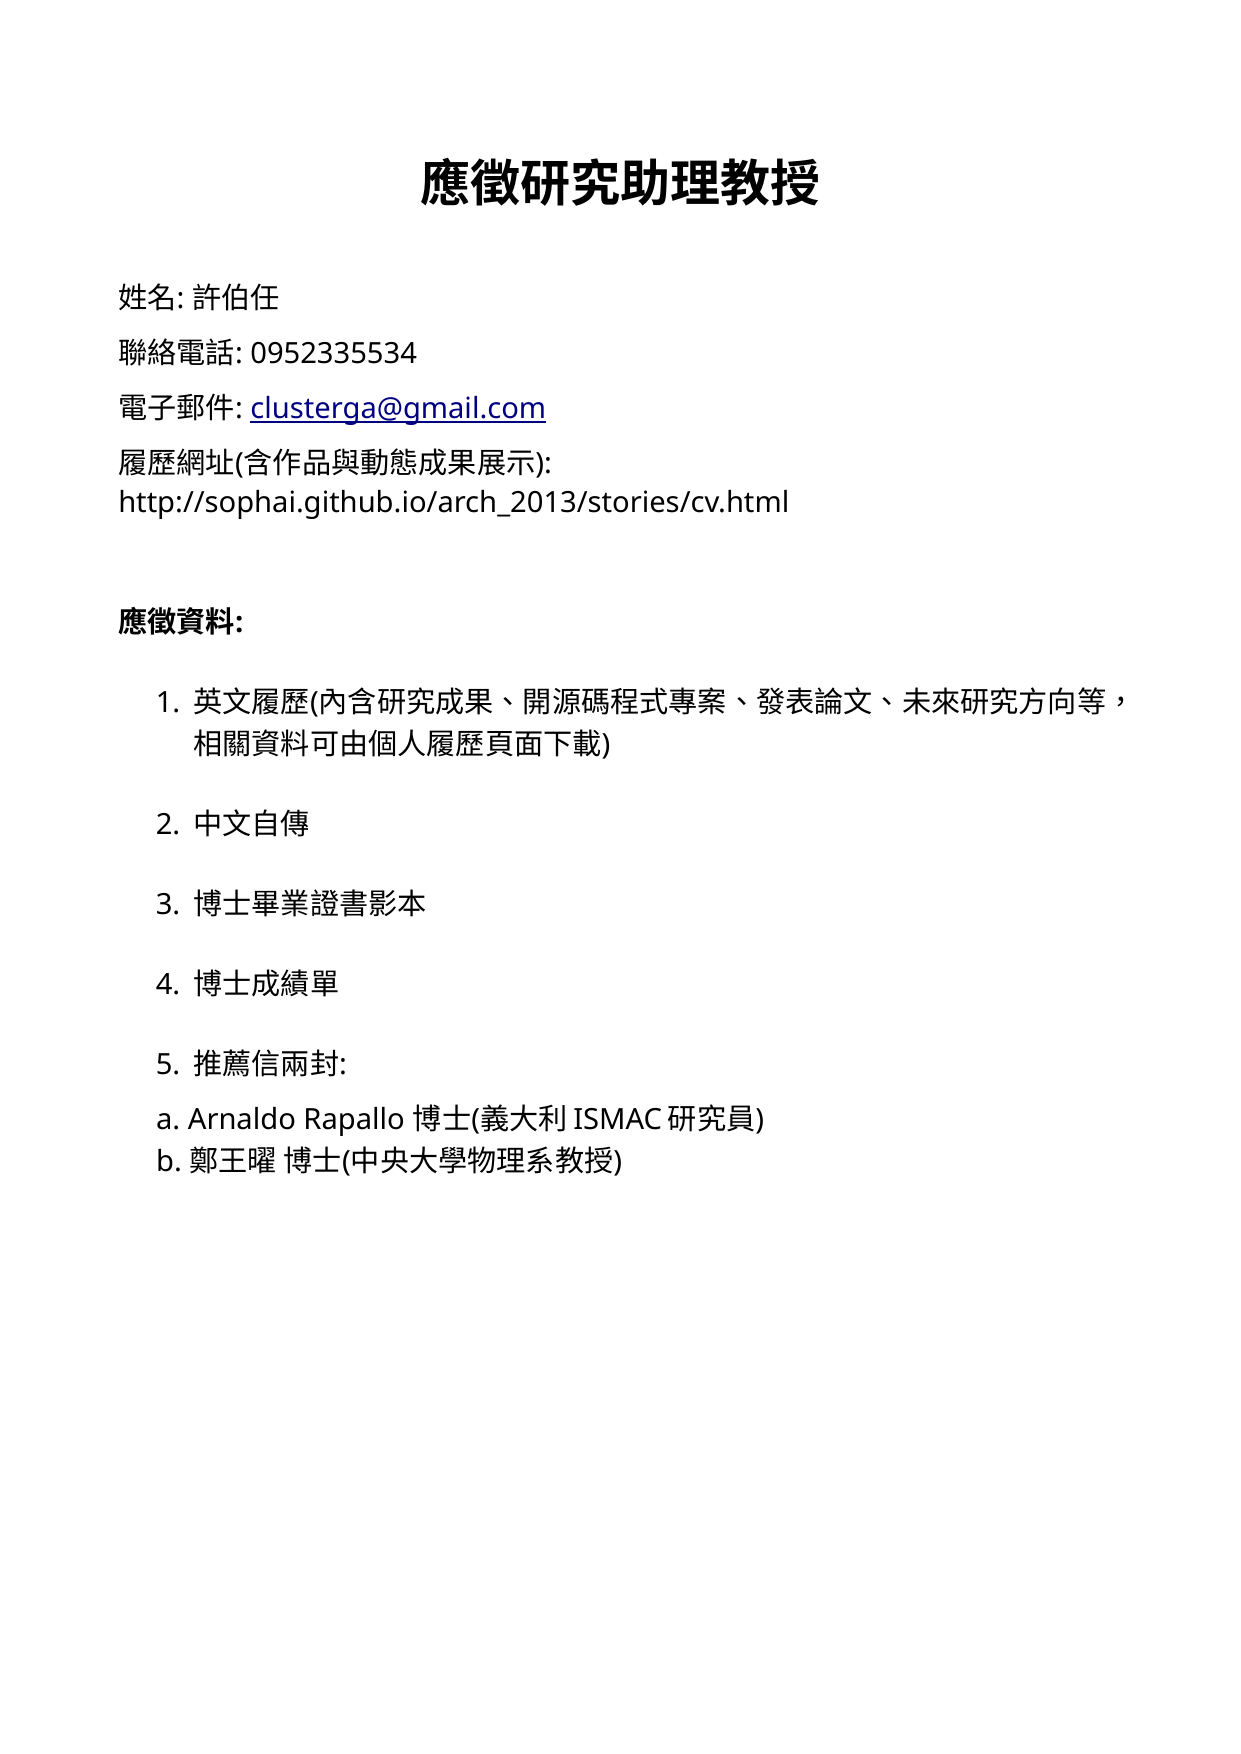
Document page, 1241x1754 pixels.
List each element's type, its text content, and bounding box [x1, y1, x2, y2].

subtitle 英文履歷(內含研究成果、開源碼程式專案、發表論文、未來研究方向等，相關資料可由個人履歷頁面下載) [156, 678, 1122, 763]
text 聯絡電話: 0952335534 [118, 329, 1122, 372]
text 電子郵件: clusterga@gmail.com [118, 384, 1122, 427]
text 姓名: 許伯任 [118, 274, 1122, 317]
text 履歷網址(含作品與動態成果展示): http://sophai.github.io/arch_2013/stories/cv.html [118, 439, 1122, 561]
subtitle 應徵研究助理教授 [118, 143, 1122, 216]
subtitle 推薦信兩封: [156, 1040, 1122, 1083]
subtitle 中文自傳 [156, 801, 1122, 843]
text a. Arnaldo Rapallo 博士(義大利ISMAC研究員) b. 鄭王曜 博士(中央大學物理系教授) [118, 1095, 1122, 1180]
subtitle 應徵資料: [118, 598, 1122, 641]
subtitle 博士畢業證書影本 [156, 881, 1122, 923]
subtitle 博士成績單 [156, 961, 1122, 1003]
